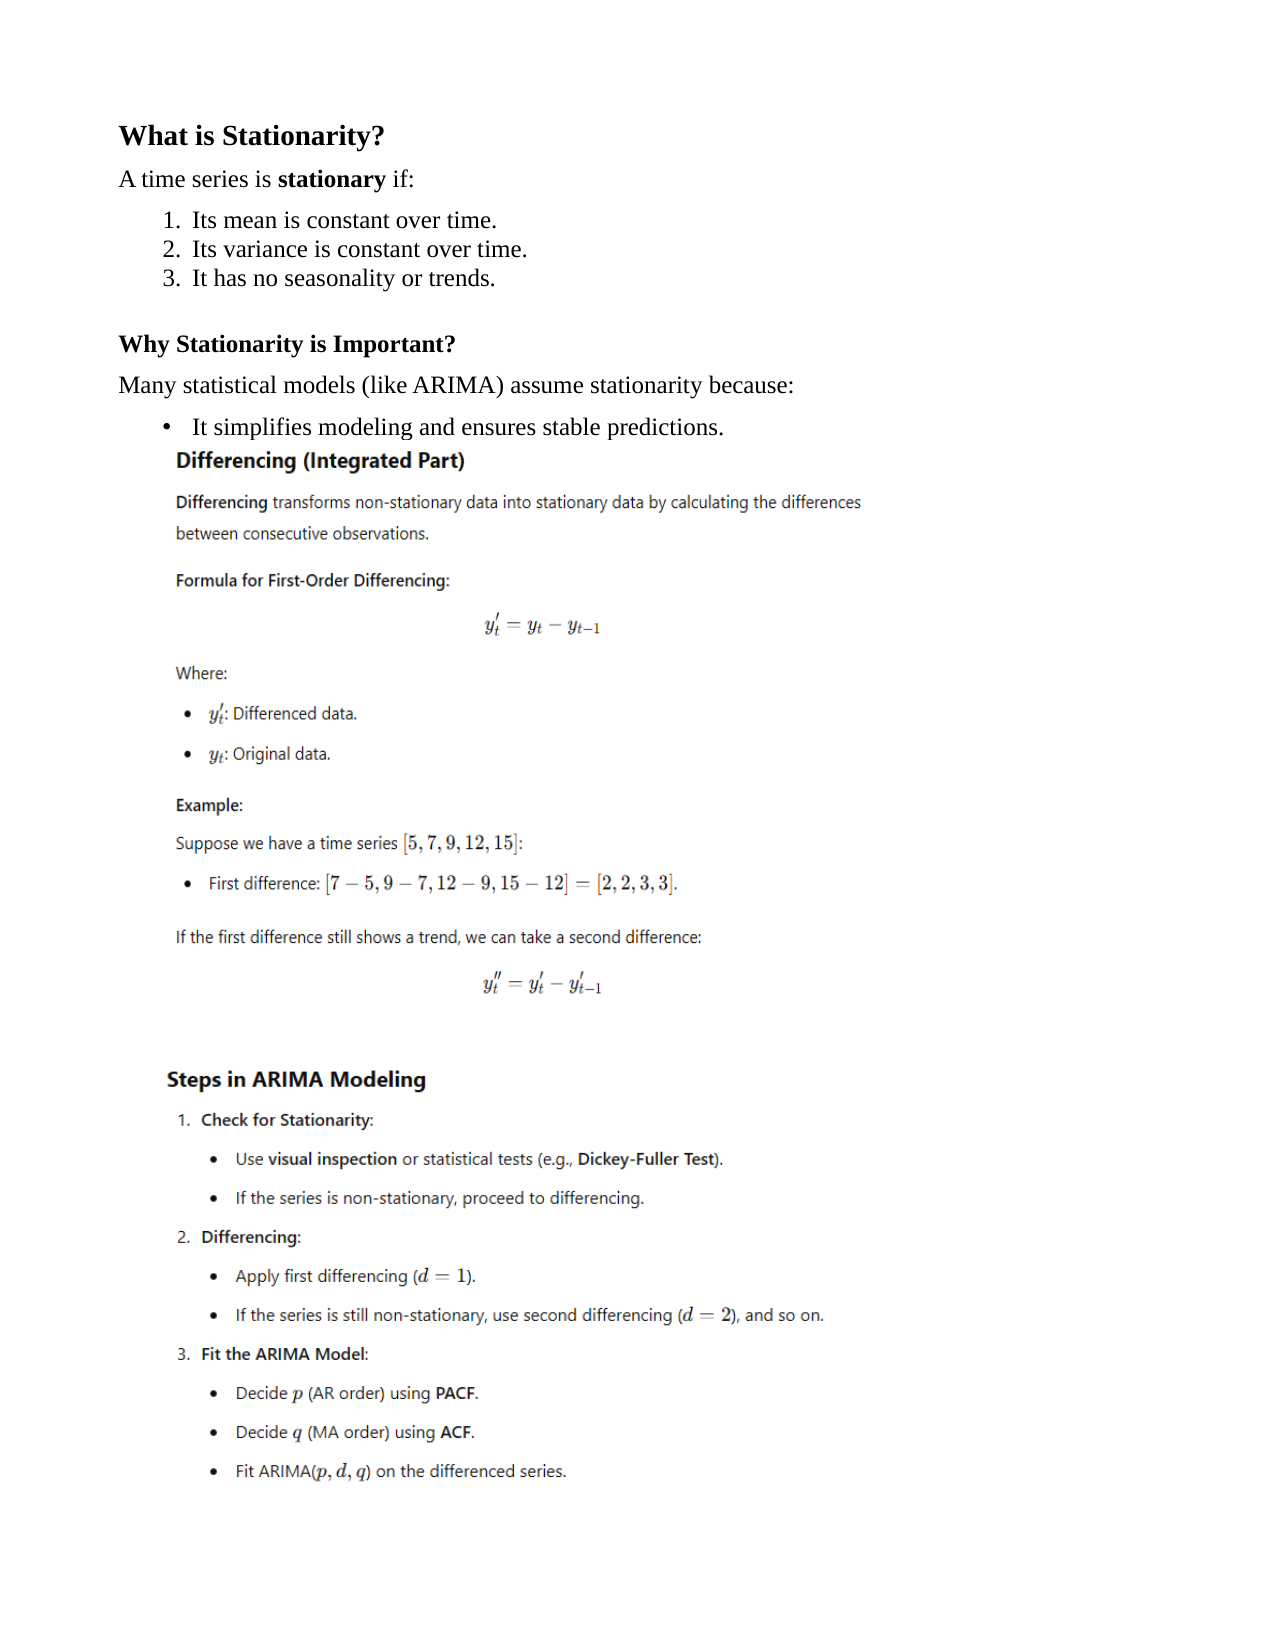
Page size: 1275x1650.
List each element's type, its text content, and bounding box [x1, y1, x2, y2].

subtitle Why Stationarity is Important? [118, 329, 1157, 358]
list Its variance is constant over time. [162, 234, 1157, 263]
list Its mean is constant over time. [162, 205, 1157, 234]
picture [161, 1063, 838, 1489]
list It has no seasonality or trends. [162, 263, 1157, 292]
text A time series is stationary if: [118, 164, 1157, 193]
subtitle What is Stationarity? [118, 118, 1157, 152]
picture [167, 440, 863, 1008]
list It simplifies modeling and ensures stable predictions. [162, 412, 1157, 440]
text Many statistical models (like ARIMA) assume stationarity because: [118, 370, 1157, 399]
